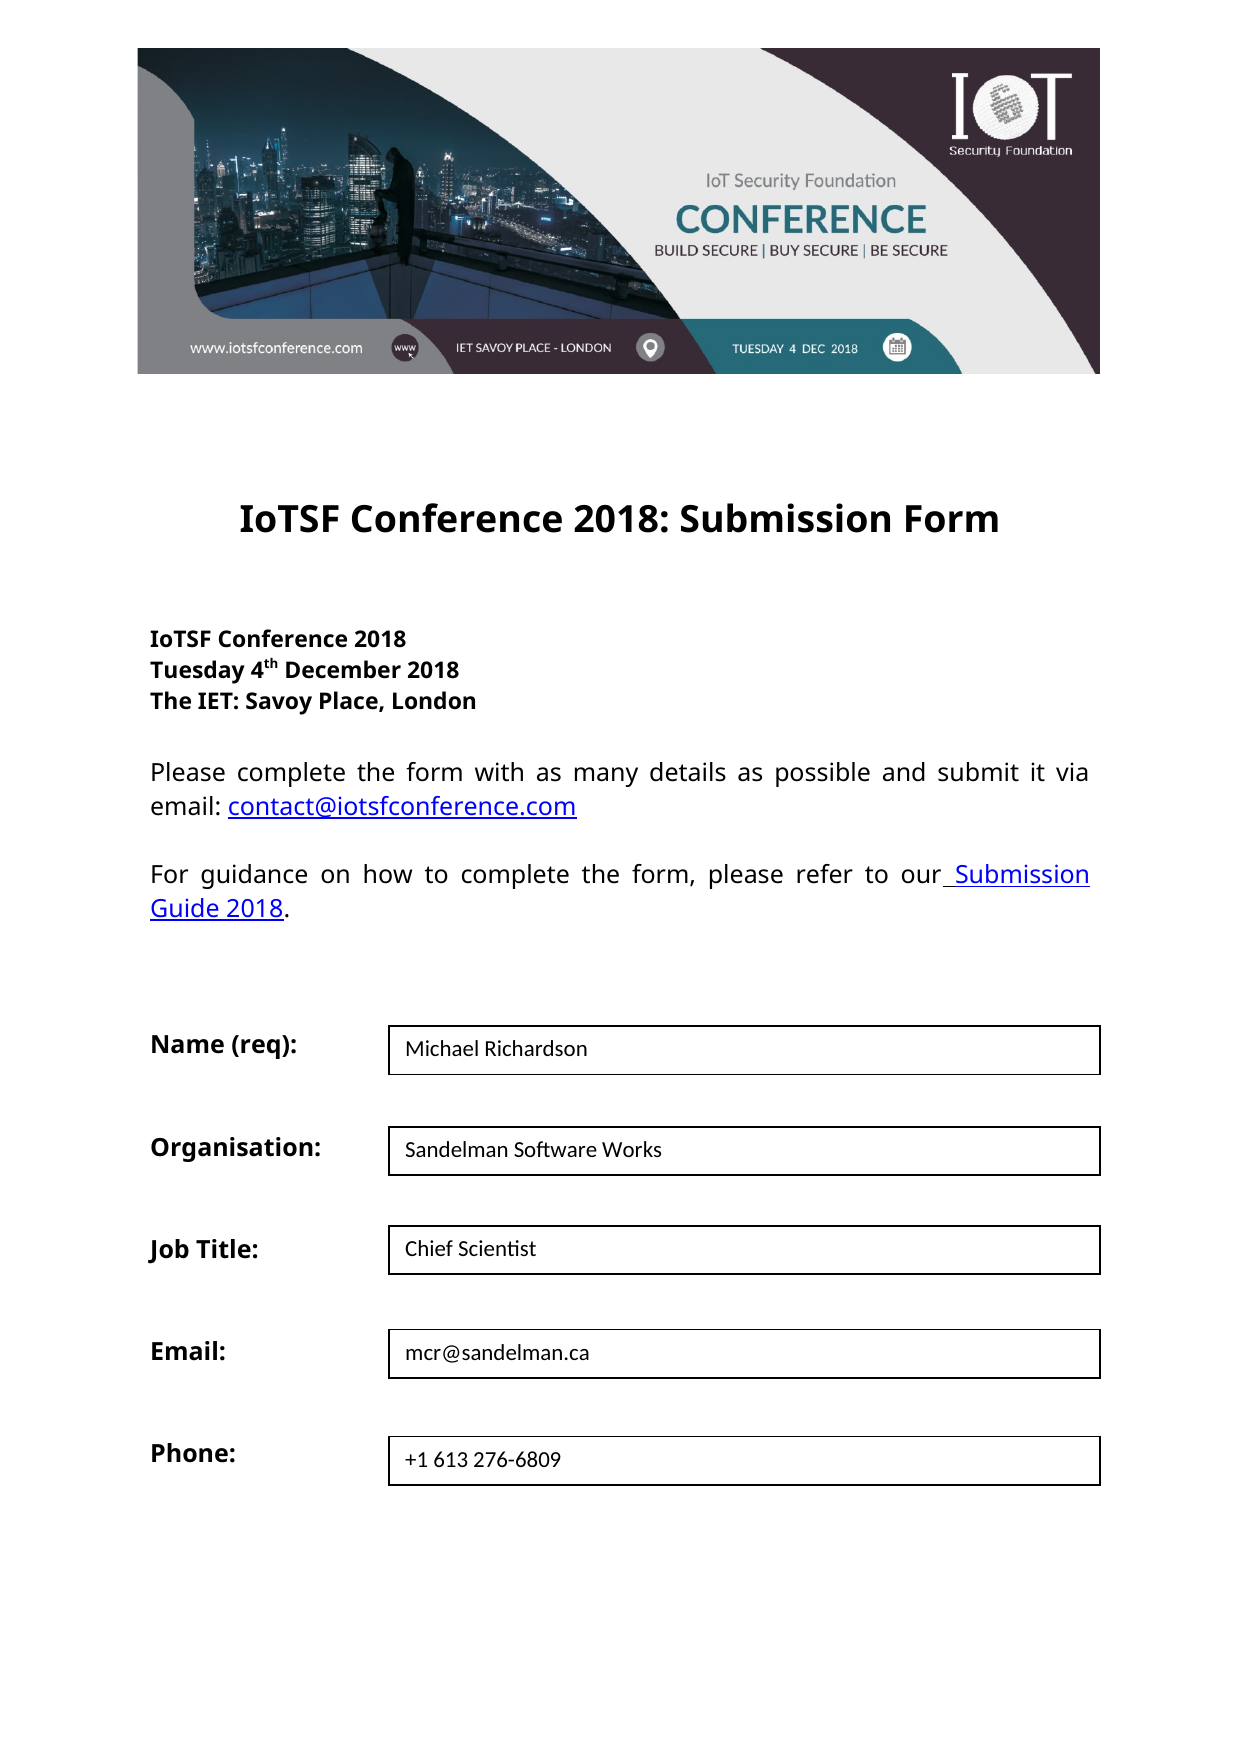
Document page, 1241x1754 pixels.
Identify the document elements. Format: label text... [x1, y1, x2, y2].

text +1 613 276-6809 [405, 1445, 1084, 1473]
text Phone: [150, 1436, 388, 1470]
text Name (req): [150, 1027, 388, 1061]
text For guidance on how to complete the form, please refer to our Submission Guide 2018. [150, 857, 1090, 925]
text Chief Scientist [405, 1234, 1084, 1262]
text Email: [150, 1333, 388, 1368]
text IoTSF Conference 2018: Submission Form [150, 492, 1090, 543]
text Michael Richardson [405, 1034, 1084, 1062]
text The IET: Savoy Place, London [150, 685, 1090, 717]
text Job Title: [150, 1231, 388, 1265]
text mcr@sandelman.ca [405, 1338, 1084, 1366]
text Please complete the form with as many details as possible and submit it via email: contact@iotsfconference.com [150, 754, 1090, 823]
picture [137, 48, 1100, 375]
text IoTSF Conference 2018 [150, 623, 1090, 654]
text Organisation: [150, 1129, 388, 1163]
text Sandelman Software Works [405, 1135, 1084, 1163]
text Tuesday 4th December 2018 [150, 654, 1090, 685]
